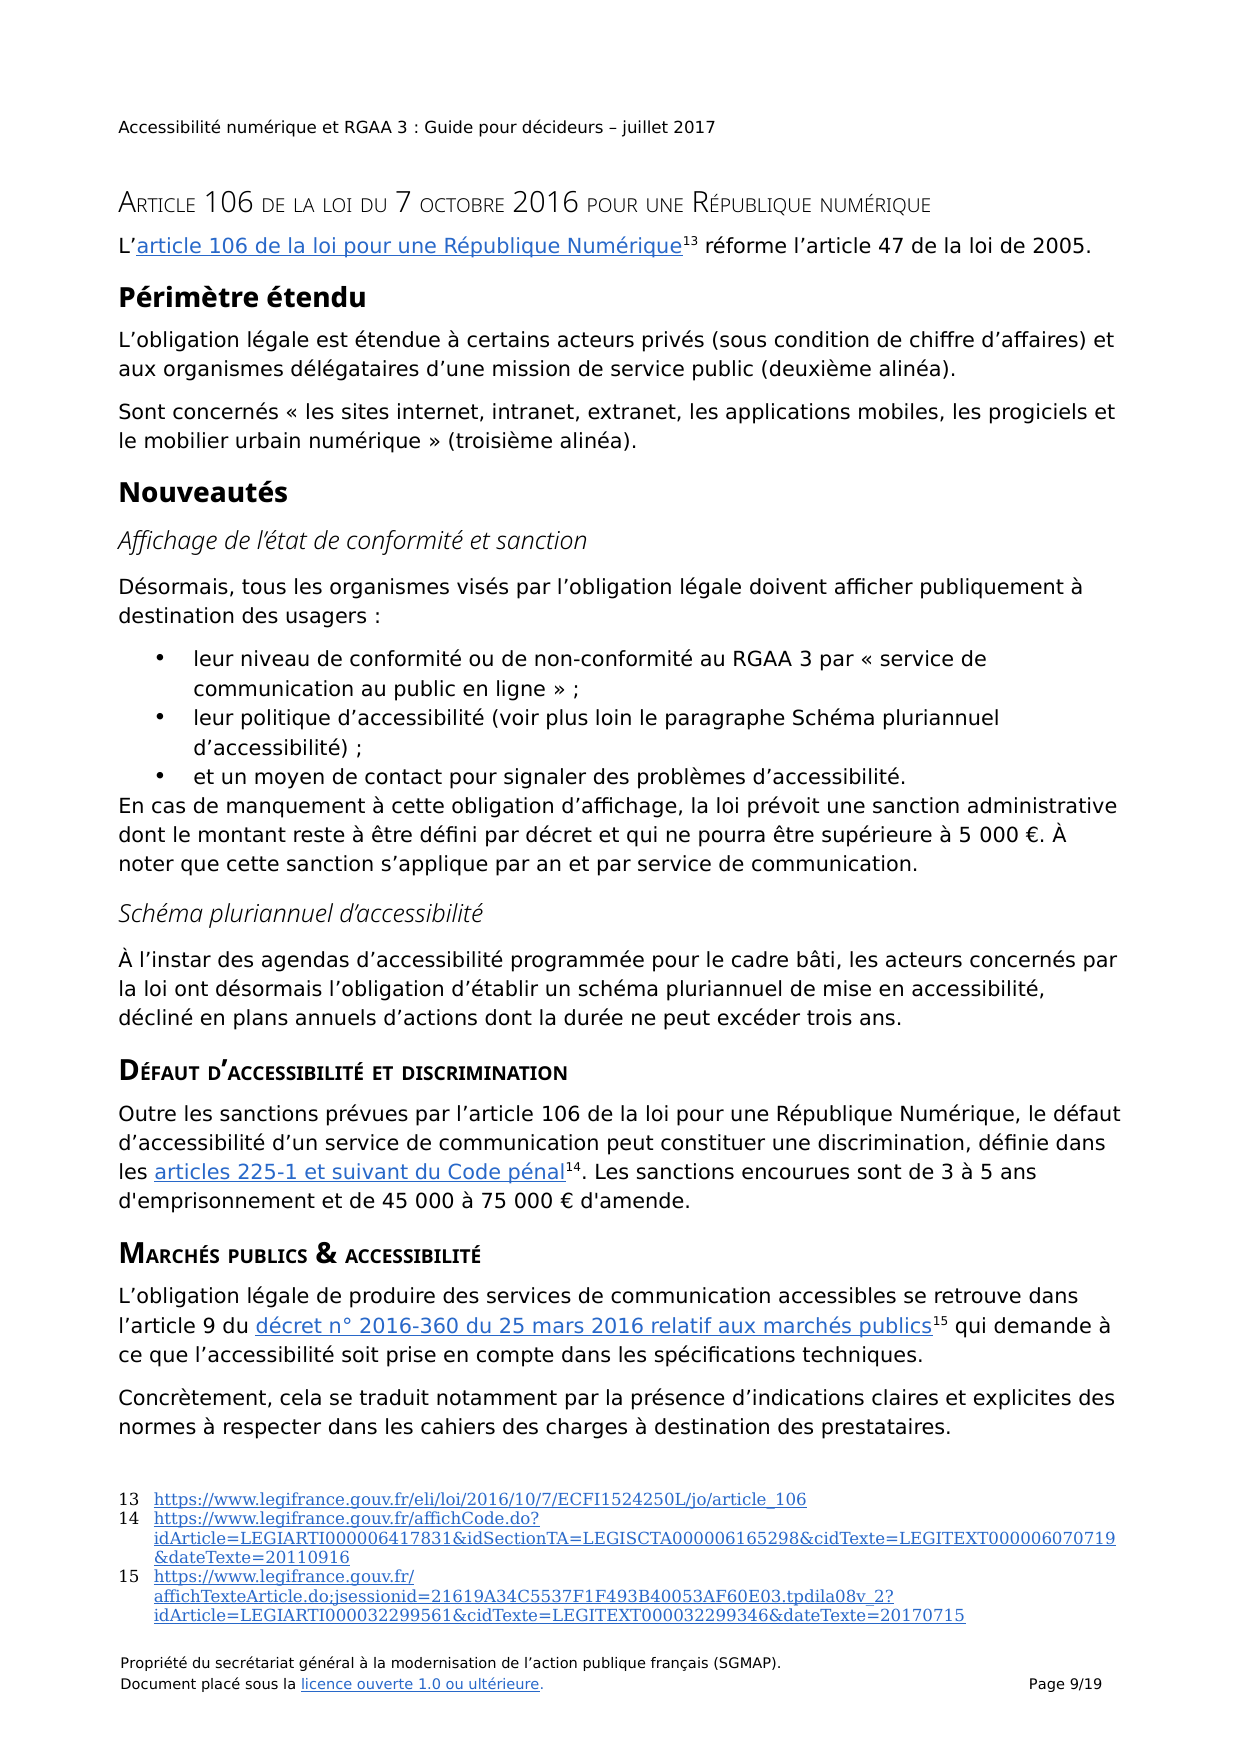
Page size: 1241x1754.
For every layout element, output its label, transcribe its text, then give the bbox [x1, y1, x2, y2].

text Outre les sanctions prévues par l’article 106 de la loi pour une République Numérique, le défaut d’accessibilité d’un service de communication peut constituer une discrimination, définie dans les articles 225-1 et suivant du Code pénal. Les sanctions encourues sont de 3 à 5 ans d'emprisonnement et de 45 000 à 75 000 € d'amende. [118, 1102, 1122, 1213]
subtitle Article 106 de la loi du 7 octobre 2016 pour une République numérique [118, 182, 1122, 221]
list leur politique d’accessibilité (voir plus loin le paragraphe Schéma pluriannuel d’accessibilité) ; [156, 706, 1122, 760]
text Désormais, tous les organismes visés par l’obligation légale doivent afficher publiquement à destination des usagers : [118, 575, 1122, 628]
subtitle Affichage de l’état de conformité et sanction [118, 523, 1122, 557]
subtitle Schéma pluriannuel d’accessibilité [118, 896, 1122, 930]
text Concrètement, cela se traduit notamment par la présence d’indications claires et explicites des normes à respecter dans les cahiers des charges à destination des prestataires. [118, 1386, 1122, 1440]
list leur niveau de conformité ou de non-conformité au RGAA 3 par « service de communication au public en ligne » ; [156, 647, 1122, 701]
text https://www.legifrance.gouv.fr/affichTexteArticle.do;jsessionid=21619A34C5537F1F493B40053AF60E03.tpdila08v_2?idArticle=LEGIARTI000032299561&cidTexte=LEGITEXT000032299346&dateTexte=20170715 [118, 1567, 1122, 1626]
text En cas de manquement à cette obligation d’affichage, la loi prévoit une sanction administrative dont le montant reste à être défini par décret et qui ne pourra être supérieure à 5 000 €. À noter que cette sanction s’applique par an et par service de communication. [118, 794, 1122, 877]
subtitle Défaut d’accessibilité et discrimination [118, 1049, 1122, 1089]
list L’article 106 de la loi pour une République Numérique réforme l’article 47 de la loi de 2005. [118, 234, 1122, 258]
text À l’instar des agendas d’accessibilité programmée pour le cadre bâti, les acteurs concernés par la loi ont désormais l’obligation d’établir un schéma pluriannuel de mise en accessibilité, décliné en plans annuels d’actions dont la durée ne peut excéder trois ans. [118, 948, 1122, 1030]
list https://www.legifrance.gouv.fr/eli/loi/2016/10/7/ECFI1524250L/jo/article_106 [118, 1490, 1122, 1509]
subtitle Nouveautés [118, 473, 1122, 511]
subtitle Marchés publics & accessibilité [118, 1232, 1122, 1272]
list et un moyen de contact pour signaler des problèmes d’accessibilité. [156, 765, 1122, 789]
text L’obligation légale est étendue à certains acteurs privés (sous condition de chiffre d’affaires) et aux organismes délégataires d’une mission de service public (deuxième alinéa). [118, 328, 1122, 381]
text L’obligation légale de produire des services de communication accessibles se retrouve dans l’article 9 du décret n° 2016-360 du 25 mars 2016 relatif aux marchés publics qui demande à ce que l’accessibilité soit prise en compte dans les spécifications techniques. [118, 1284, 1122, 1367]
text https://www.legifrance.gouv.fr/affichCode.do?idArticle=LEGIARTI000006417831&idSectionTA=LEGISCTA000006165298&cidTexte=LEGITEXT000006070719&dateTexte=20110916 [118, 1509, 1122, 1567]
subtitle Périmètre étendu [118, 277, 1122, 315]
text Sont concernés « les sites internet, intranet, extranet, les applications mobiles, les progiciels et le mobilier urbain numérique » (troisième alinéa). [118, 400, 1122, 454]
